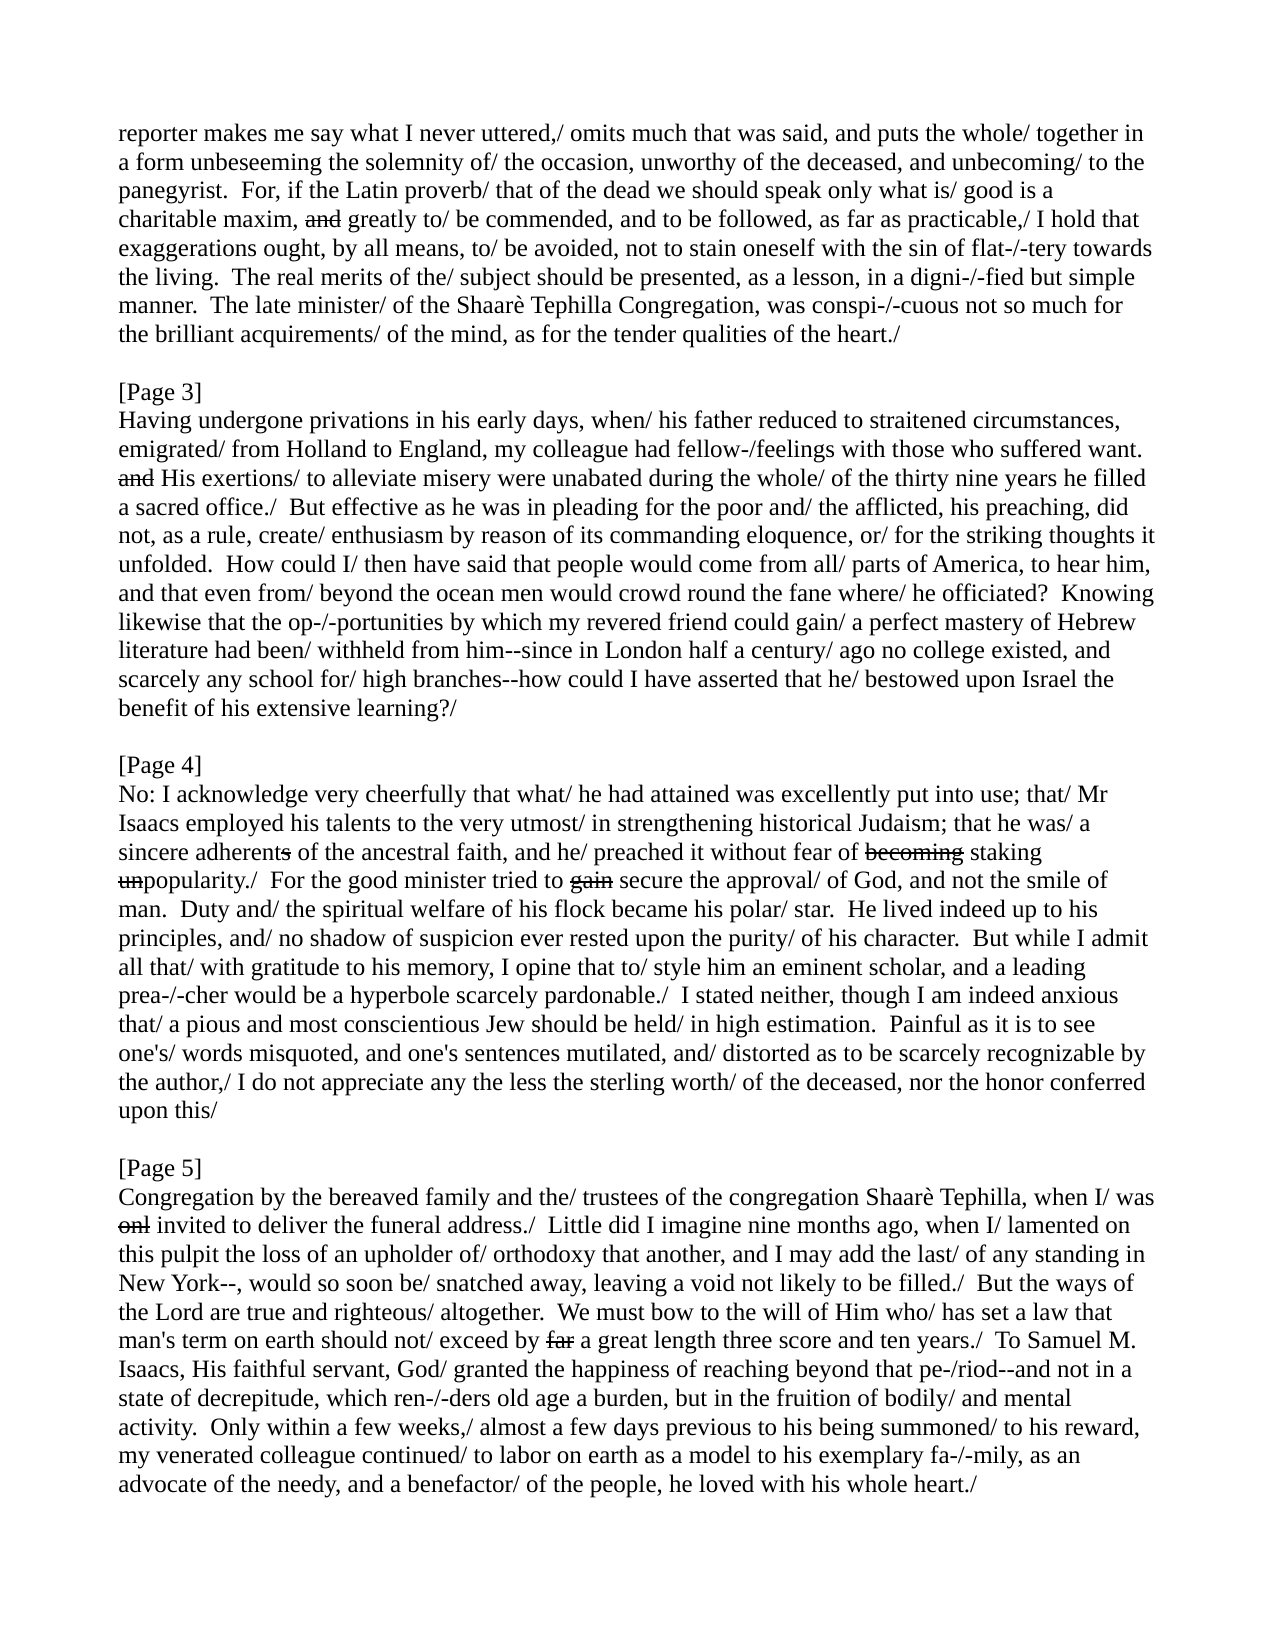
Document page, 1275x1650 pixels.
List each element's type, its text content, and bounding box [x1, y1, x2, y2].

text Congregation by the bereaved family and the/ trustees of the congregation Shaarè Tephilla, when I/ was onl invited to deliver the funeral address./ Little did I imagine nine months ago, when I/ lamented on this pulpit the loss of an upholder of/ orthodoxy that another, and I may add the last/ of any standing in New York--, would so soon be/ snatched away, leaving a void not likely to be filled./ But the ways of the Lord are true and righteous/ altogether. We must bow to the will of Him who/ has set a law that man's term on earth should not/ exceed by far a great length three score and ten years./ To Samuel M. Isaacs, His faithful servant, God/ granted the happiness of reaching beyond that pe-/riod--and not in a state of decrepitude, which ren-/-ders old age a burden, but in the fruition of bodily/ and mental activity. Only within a few weeks,/ almost a few days previous to his being summoned/ to his reward, my venerated colleague continued/ to labor on earth as a model to his exemplary fa-/-mily, as an advocate of the needy, and a benefactor/ of the people, he loved with his whole heart./ [118, 1182, 1157, 1498]
text [Page 5] [118, 1153, 1157, 1182]
text Having undergone privations in his early days, when/ his father reduced to straitened circumstances, emigrated/ from Holland to England, my colleague had fellow-/feelings with those who suffered want. and His exertions/ to alleviate misery were unabated during the whole/ of the thirty nine years he filled a sacred office./ But effective as he was in pleading for the poor and/ the afflicted, his preaching, did not, as a rule, create/ enthusiasm by reason of its commanding eloquence, or/ for the striking thoughts it unfolded. How could I/ then have said that people would come from all/ parts of America, to hear him, and that even from/ beyond the ocean men would crowd round the fane where/ he officiated? Knowing likewise that the op-/-portunities by which my revered friend could gain/ a perfect mastery of Hebrew literature had been/ withheld from him--since in London half a century/ ago no college existed, and scarcely any school for/ high branches--how could I have asserted that he/ bestowed upon Israel the benefit of his extensive learning?/ [118, 406, 1157, 722]
text [Page 4] [118, 751, 1157, 779]
text No: I acknowledge very cheerfully that what/ he had attained was excellently put into use; that/ Mr Isaacs employed his talents to the very utmost/ in strengthening historical Judaism; that he was/ a sincere adherents of the ancestral faith, and he/ preached it without fear of becoming staking unpopularity./ For the good minister tried to gain secure the approval/ of God, and not the smile of man. Duty and/ the spiritual welfare of his flock became his polar/ star. He lived indeed up to his principles, and/ no shadow of suspicion ever rested upon the purity/ of his character. But while I admit all that/ with gratitude to his memory, I opine that to/ style him an eminent scholar, and a leading prea-/-cher would be a hyperbole scarcely pardonable./ I stated neither, though I am indeed anxious that/ a pious and most conscientious Jew should be held/ in high estimation. Painful as it is to see one's/ words misquoted, and one's sentences mutilated, and/ distorted as to be scarcely recognizable by the author,/ I do not appreciate any the less the sterling worth/ of the deceased, nor the honor conferred upon this/ [118, 779, 1157, 1124]
text [Page 3] [118, 377, 1157, 406]
text reporter makes me say what I never uttered,/ omits much that was said, and puts the whole/ together in a form unbeseeming the solemnity of/ the occasion, unworthy of the deceased, and unbecoming/ to the panegyrist. For, if the Latin proverb/ that of the dead we should speak only what is/ good is a charitable maxim, and greatly to/ be commended, and to be followed, as far as practicable,/ I hold that exaggerations ought, by all means, to/ be avoided, not to stain oneself with the sin of flat-/-tery towards the living. The real merits of the/ subject should be presented, as a lesson, in a digni-/-fied but simple manner. The late minister/ of the Shaarè Tephilla Congregation, was conspi-/-cuous not so much for the brilliant acquirements/ of the mind, as for the tender qualities of the heart./ [118, 118, 1157, 348]
